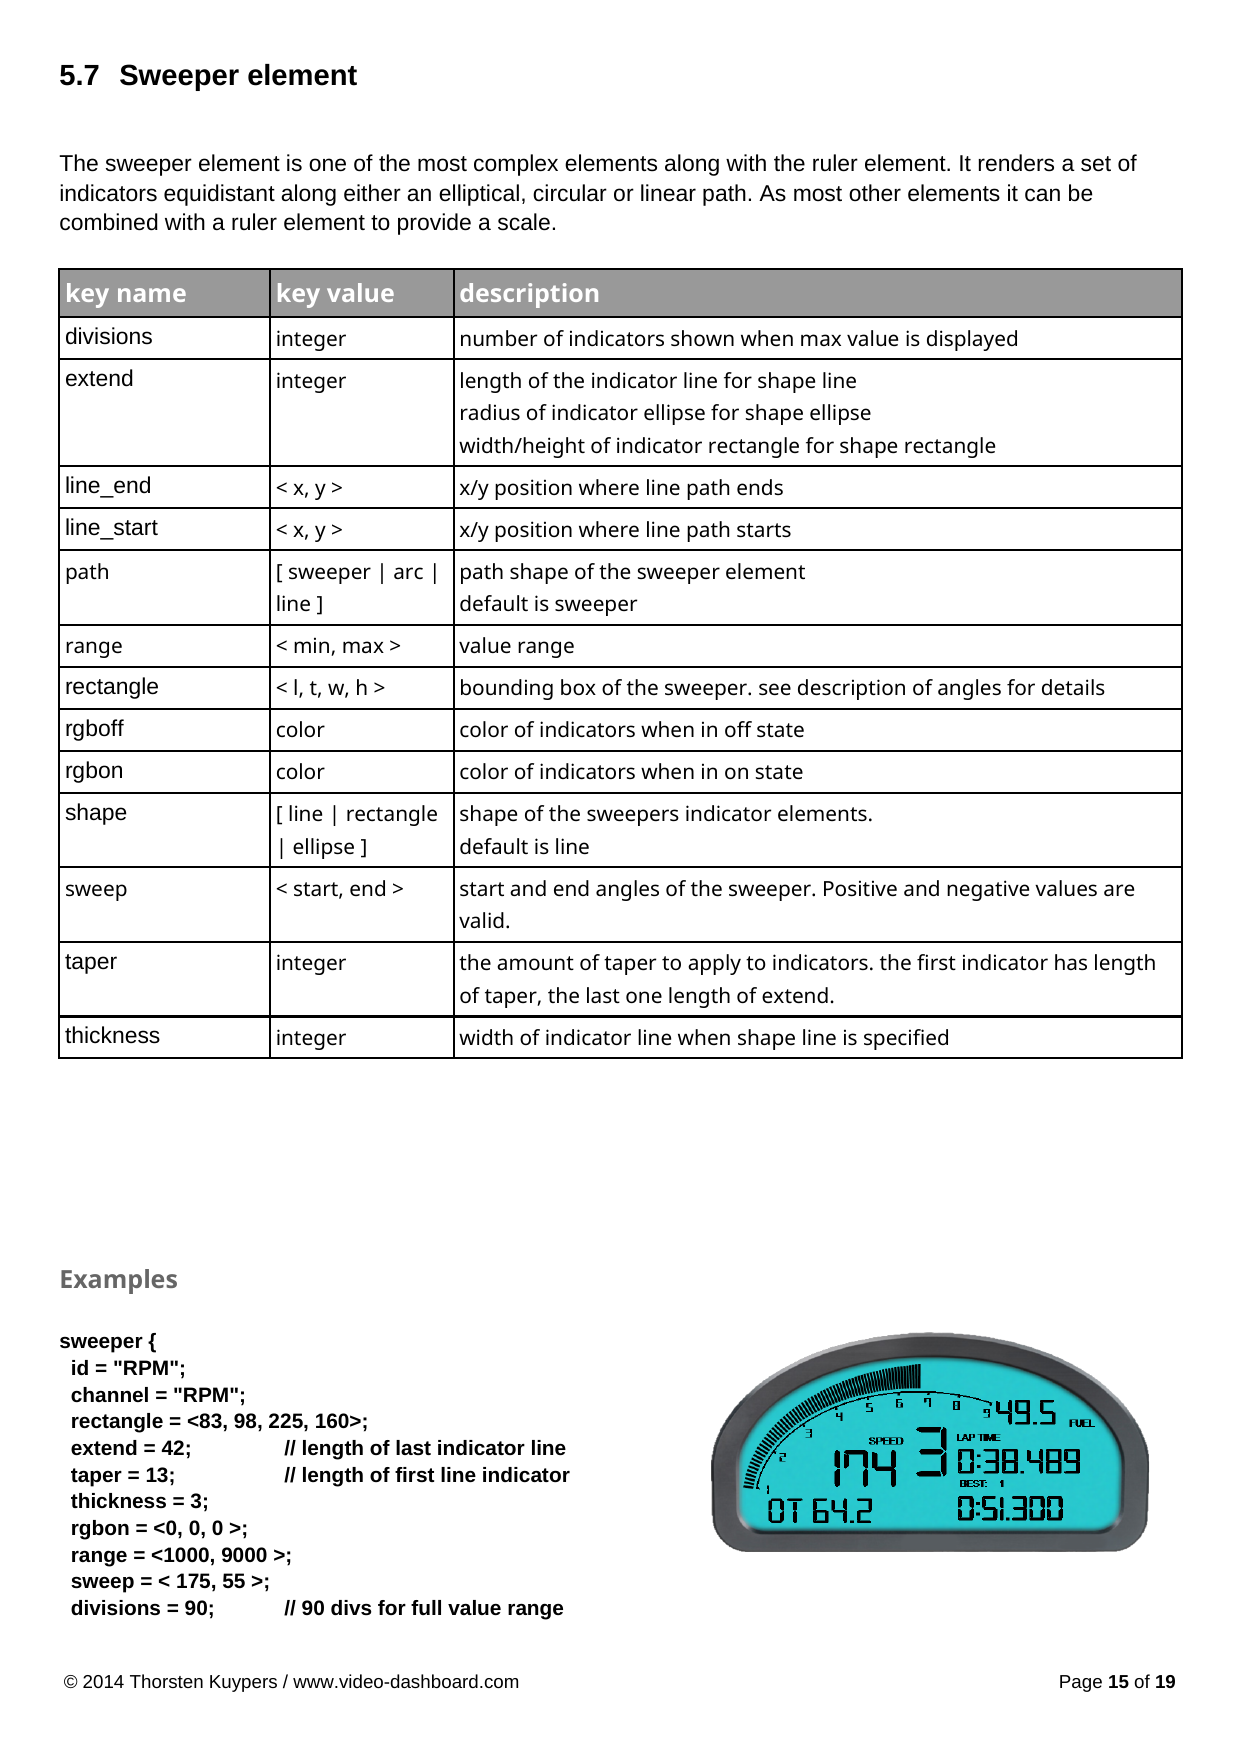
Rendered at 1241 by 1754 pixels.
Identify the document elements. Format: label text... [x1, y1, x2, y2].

table_cell [ sweeper | arc | line ] [271, 551, 453, 624]
table_cell rgbon [60, 752, 269, 792]
table_cell < start, end > [271, 868, 453, 941]
table_cell taper [60, 943, 269, 1015]
table_cell color of indicators when in on state [455, 752, 1181, 792]
text [1150, 1383, 1181, 1406]
text thickness = 3; [59, 1490, 711, 1513]
table_cell line_end [60, 467, 269, 507]
table_header key name [60, 270, 269, 316]
table_cell shape [60, 794, 269, 866]
table_cell start and end angles of the sweeper. Positive and negative values are valid. [455, 868, 1181, 941]
table_cell x/y position where line path starts [455, 509, 1181, 549]
text id = "RPM"; [59, 1356, 711, 1380]
table_cell thickness [60, 1018, 269, 1057]
text [1150, 1356, 1181, 1380]
text [1150, 1410, 1181, 1433]
text taper = 13; // length of first line indicator [59, 1463, 711, 1486]
table_cell integer [271, 360, 453, 465]
table_cell bounding box of the sweeper. see description of angles for details [455, 668, 1181, 708]
text sweep = < 175, 55 >; [59, 1570, 1181, 1593]
table_cell < min, max > [271, 626, 453, 666]
text [1150, 1490, 1181, 1513]
text range = <1000, 9000 >; [59, 1543, 1181, 1566]
table_cell rectangle [60, 668, 269, 708]
table_cell < x, y > [271, 467, 453, 507]
table_header key value [271, 270, 453, 316]
table_cell color of indicators when in off state [455, 710, 1181, 749]
table_header description [455, 270, 1181, 316]
text extend = 42; // length of last indicator line [59, 1436, 711, 1460]
table_cell integer [271, 1018, 453, 1057]
picture [711, 1332, 1150, 1552]
table_cell divisions [60, 318, 269, 358]
subtitle Examples [59, 1261, 1181, 1295]
table_cell extend [60, 360, 269, 465]
text rgbon = <0, 0, 0 >; [59, 1516, 711, 1540]
table_cell shape of the sweepers indicator elements. default is line [455, 794, 1181, 866]
subtitle Sweeper element [59, 59, 1181, 92]
text sweeper { [59, 1330, 1181, 1353]
table_cell width of indicator line when shape line is specified [455, 1018, 1181, 1057]
table_cell rgboff [60, 710, 269, 749]
table_cell line_start [60, 509, 269, 549]
table_cell [ line | rectangle | ellipse ] [271, 794, 453, 866]
table_cell path shape of the sweeper element default is sweeper [455, 551, 1181, 624]
table_cell value range [455, 626, 1181, 666]
text divisions = 90; // 90 divs for full value range [59, 1596, 1181, 1620]
table_cell the amount of taper to apply to indicators. the first indicator has length of taper, the last one length of extend. [455, 943, 1181, 1015]
table_cell path [60, 551, 269, 624]
table_cell sweep [60, 868, 269, 941]
table_cell < x, y > [271, 509, 453, 549]
table_cell length of the indicator line for shape line radius of indicator ellipse for shape ellipse width/height of indicator rectangle for shape rectangle [455, 360, 1181, 465]
text rectangle = <83, 98, 225, 160>; [59, 1410, 711, 1433]
table_cell integer [271, 318, 453, 358]
text channel = "RPM"; [59, 1383, 711, 1406]
table_cell number of indicators shown when max value is displayed [455, 318, 1181, 358]
text The sweeper element is one of the most complex elements along with the ruler element. It renders a set of indicators equidistant along either an elliptical, circular or linear path. As most other elements it can be combined with a ruler element to provide a scale. [59, 151, 1181, 235]
table_cell range [60, 626, 269, 666]
text [1150, 1516, 1181, 1540]
table_cell color [271, 710, 453, 749]
table_cell integer [271, 943, 453, 1015]
table_cell < l, t, w, h > [271, 668, 453, 708]
table_cell x/y position where line path ends [455, 467, 1181, 507]
table_cell color [271, 752, 453, 792]
